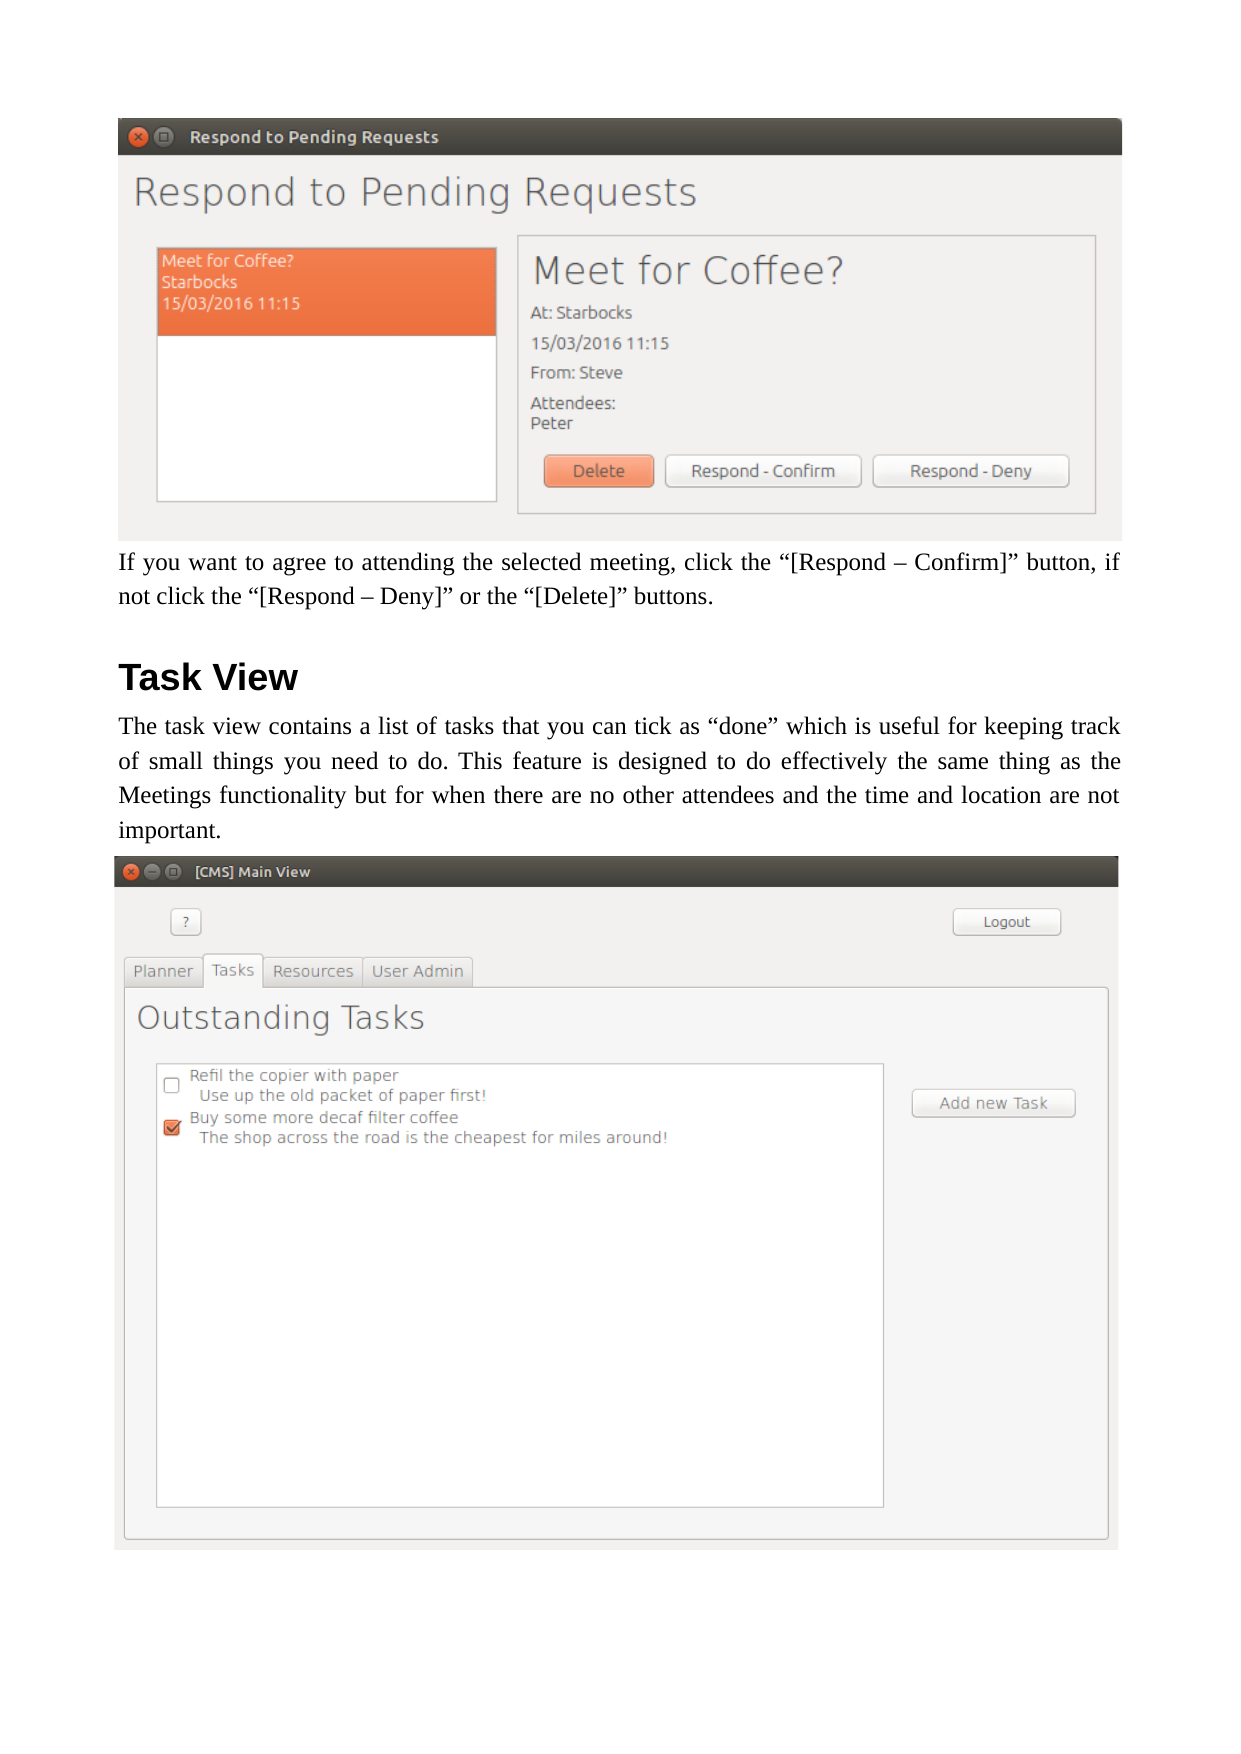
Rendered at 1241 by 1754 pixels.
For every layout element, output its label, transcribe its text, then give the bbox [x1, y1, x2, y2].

picture [114, 856, 1119, 1550]
text If you want to agree to attending the selected meeting, click the “[Respond – Confirm]” button, if not click the “[Respond – Deny]” or the “[Delete]” buttons. [118, 541, 1122, 610]
subtitle Task View [118, 655, 1122, 699]
text The task view contains a list of tasks that you can tick as “done” which is useful for keeping track of small things you need to do. This feature is designed to do effectively the same thing as the Meetings functionality but for when there are no other attendees and the time and location are not important. [118, 711, 1122, 843]
picture [118, 118, 1123, 541]
